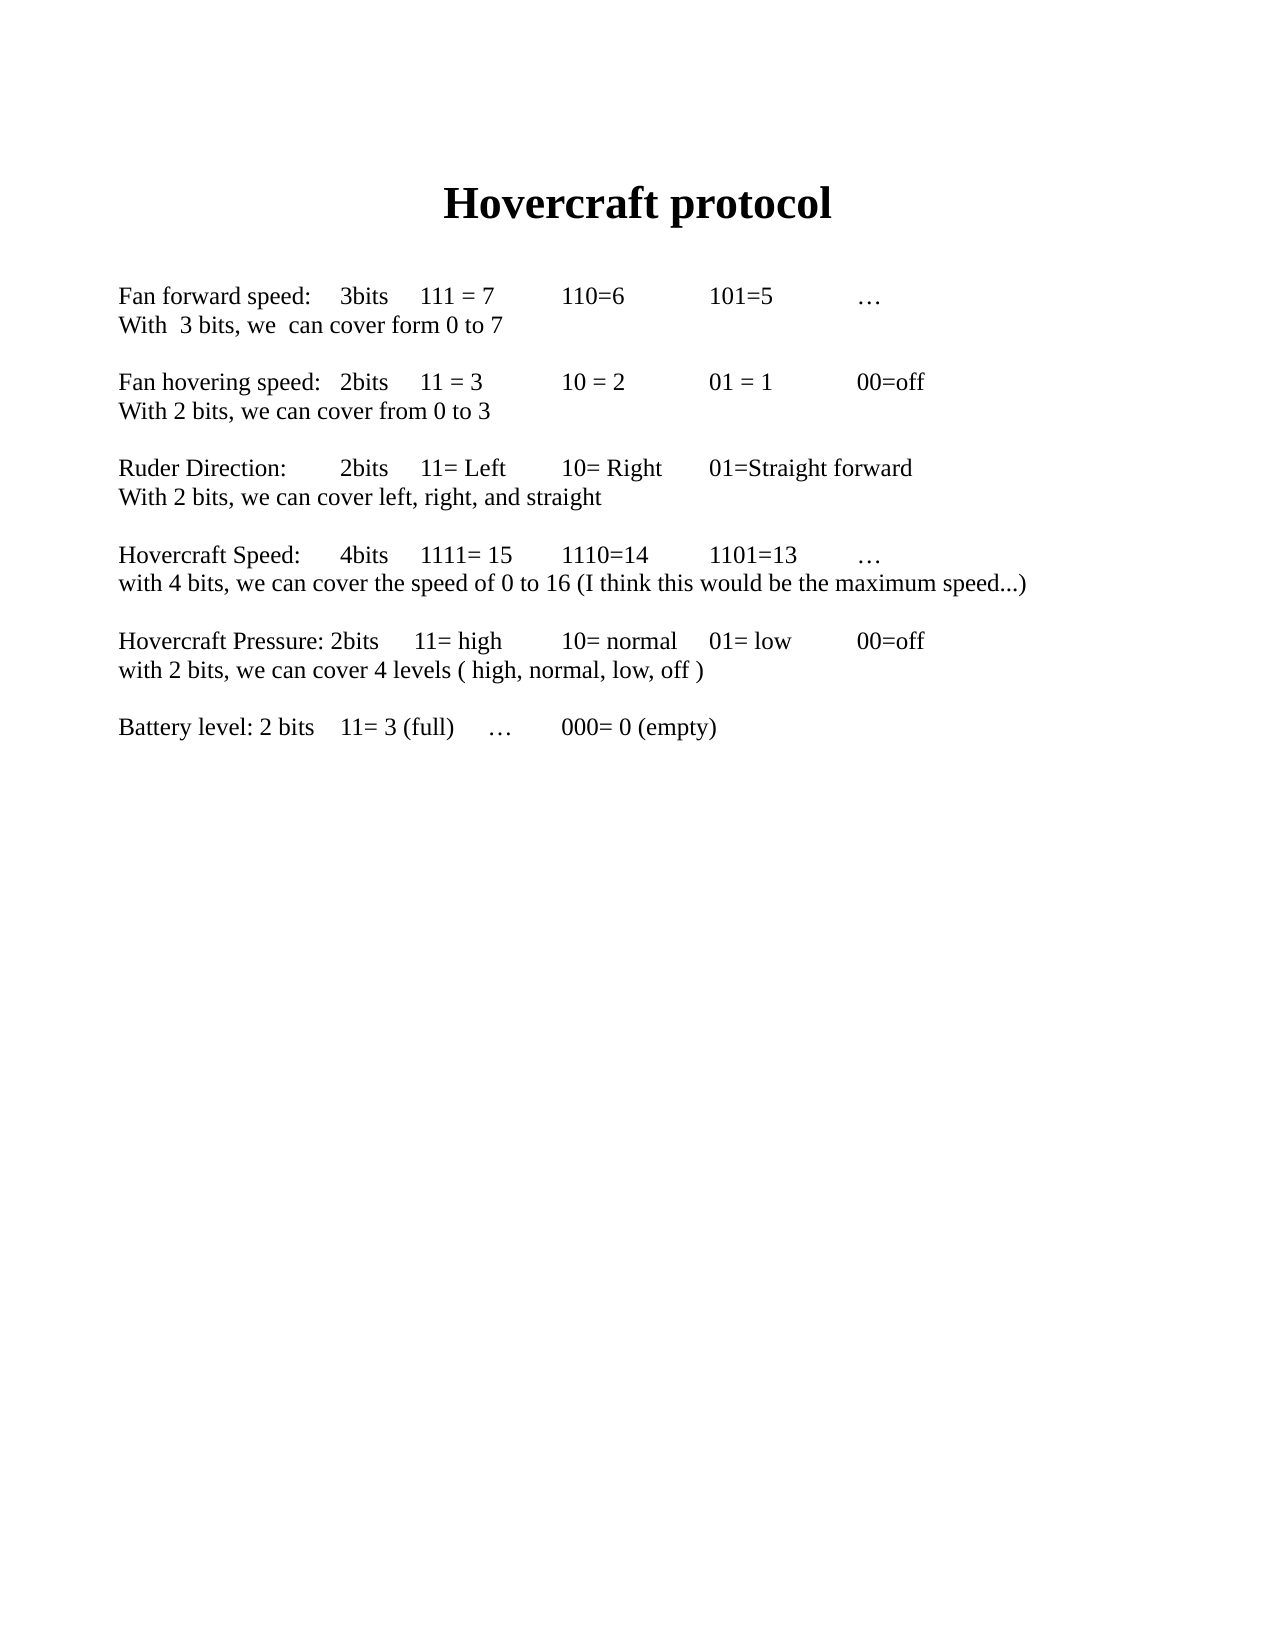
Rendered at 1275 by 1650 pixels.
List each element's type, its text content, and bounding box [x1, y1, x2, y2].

text Ruder Direction: 2bits 11= Left 10= Right 01=Straight forward [118, 453, 1157, 482]
text with 2 bits, we can cover 4 levels ( high, normal, low, off ) [118, 655, 1157, 683]
text Hovercraft Speed: 4bits 1111= 15 1110=14 1101=13 … [118, 540, 1157, 568]
text Hovercraft Pressure: 2bits 11= high 10= normal 01= low 00=off [118, 626, 1157, 655]
text with 4 bits, we can cover the speed of 0 to 16 (I think this would be the maximum speed...) [118, 568, 1157, 597]
text Battery level: 2 bits 11= 3 (full) … 000= 0 (empty) [118, 712, 1157, 741]
text With 2 bits, we can cover from 0 to 3 [118, 396, 1157, 425]
text With 3 bits, we can cover form 0 to 7 [118, 310, 1157, 338]
text Hovercraft protocol [118, 176, 1157, 228]
text With 2 bits, we can cover left, right, and straight [118, 482, 1157, 540]
text Fan hovering speed: 2bits 11 = 3 10 = 2 01 = 1 00=off [118, 367, 1157, 396]
text Fan forward speed: 3bits 111 = 7 110=6 101=5 … [118, 281, 1157, 310]
